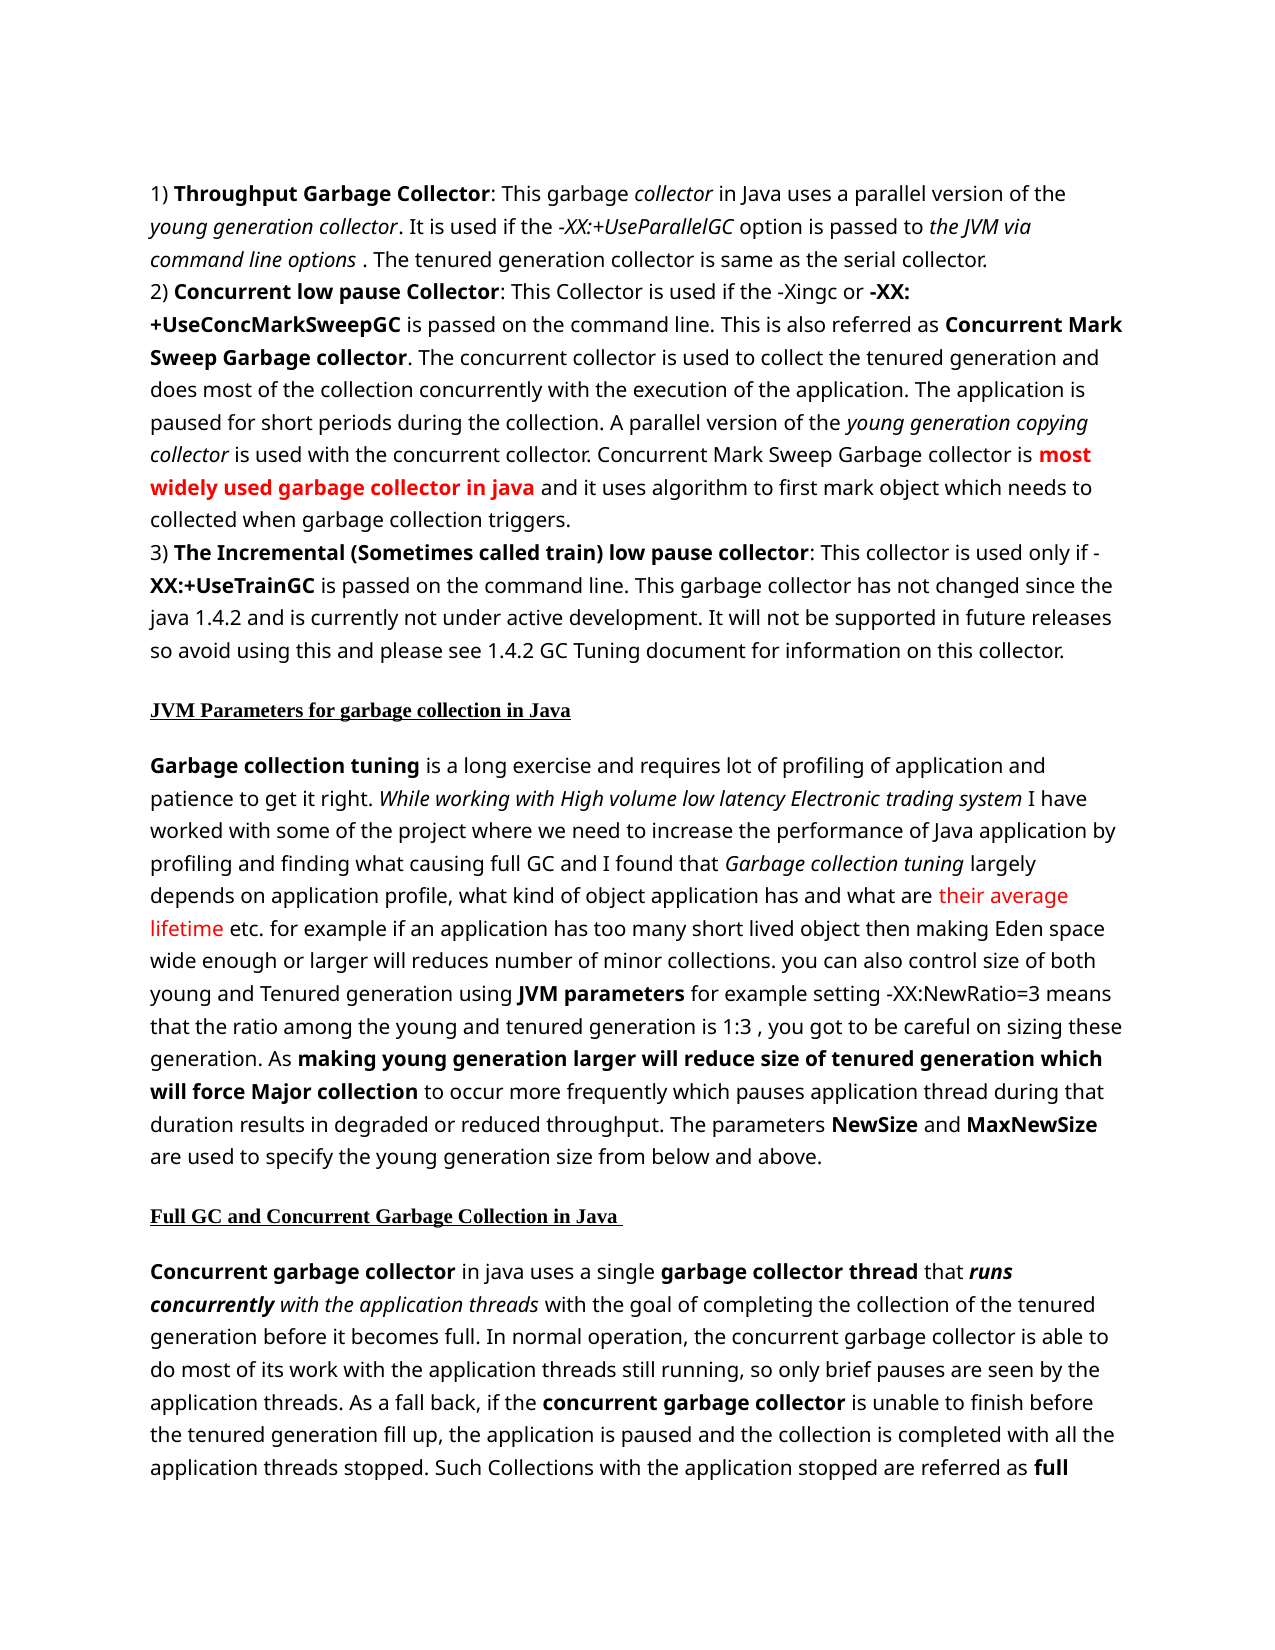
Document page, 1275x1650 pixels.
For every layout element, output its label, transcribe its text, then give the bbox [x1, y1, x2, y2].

subtitle JVM Parameters for garbage collection in Java [150, 698, 1125, 722]
text 1) Throughput Garbage Collector: This garbage collector in Java uses a parallel version of the young generation collector. It is used if the -XX:+UseParallelGC option is passed to the JVM via command line options . The tenured generation collector is same as the serial collector. 2) Concurrent low pause Collector: This Collector is used if the -Xingc or -XX:+UseConcMarkSweepGC is passed on the command line. This is also referred as Concurrent Mark Sweep Garbage collector. The concurrent collector is used to collect the tenured generation and does most of the collection concurrently with the execution of the application. The application is paused for short periods during the collection. A parallel version of the young generation copying collector is used with the concurrent collector. Concurrent Mark Sweep Garbage collector is most widely used garbage collector in java and it uses algorithm to first mark object which needs to collected when garbage collection triggers. 3) The Incremental (Sometimes called train) low pause collector: This collector is used only if -XX:+UseTrainGC is passed on the command line. This garbage collector has not changed since the java 1.4.2 and is currently not under active development. It will not be supported in future releases so avoid using this and please see 1.4.2 GC Tuning document for information on this collector. [150, 150, 1125, 664]
subtitle Full GC and Concurrent Garbage Collection in Java [150, 1204, 1125, 1228]
text Concurrent garbage collector in java uses a single garbage collector thread that runs concurrently with the application threads with the goal of completing the collection of the tenured generation before it becomes full. In normal operation, the concurrent garbage collector is able to do most of its work with the application threads still running, so only brief pauses are seen by the application threads. As a fall back, if the concurrent garbage collector is unable to finish before the tenured generation fill up, the application is paused and the collection is completed with all the application threads stopped. Such Collections with the application stopped are referred as full [150, 1257, 1125, 1481]
text Garbage collection tuning is a long exercise and requires lot of profiling of application and patience to get it right. While working with High volume low latency Electronic trading system I have worked with some of the project where we need to increase the performance of Java application by profiling and finding what causing full GC and I found that Garbage collection tuning largely depends on application profile, what kind of object application has and what are their average lifetime etc. for example if an application has too many short lived object then making Eden space wide enough or larger will reduces number of minor collections. you can also control size of both young and Tenured generation using JVM parameters for example setting -XX:NewRatio=3 means that the ratio among the young and tenured generation is 1:3 , you got to be careful on sizing these generation. As making young generation larger will reduce size of tenured generation which will force Major collection to occur more frequently which pauses application thread during that duration results in degraded or reduced throughput. The parameters NewSize and MaxNewSize are used to specify the young generation size from below and above. [150, 751, 1125, 1171]
